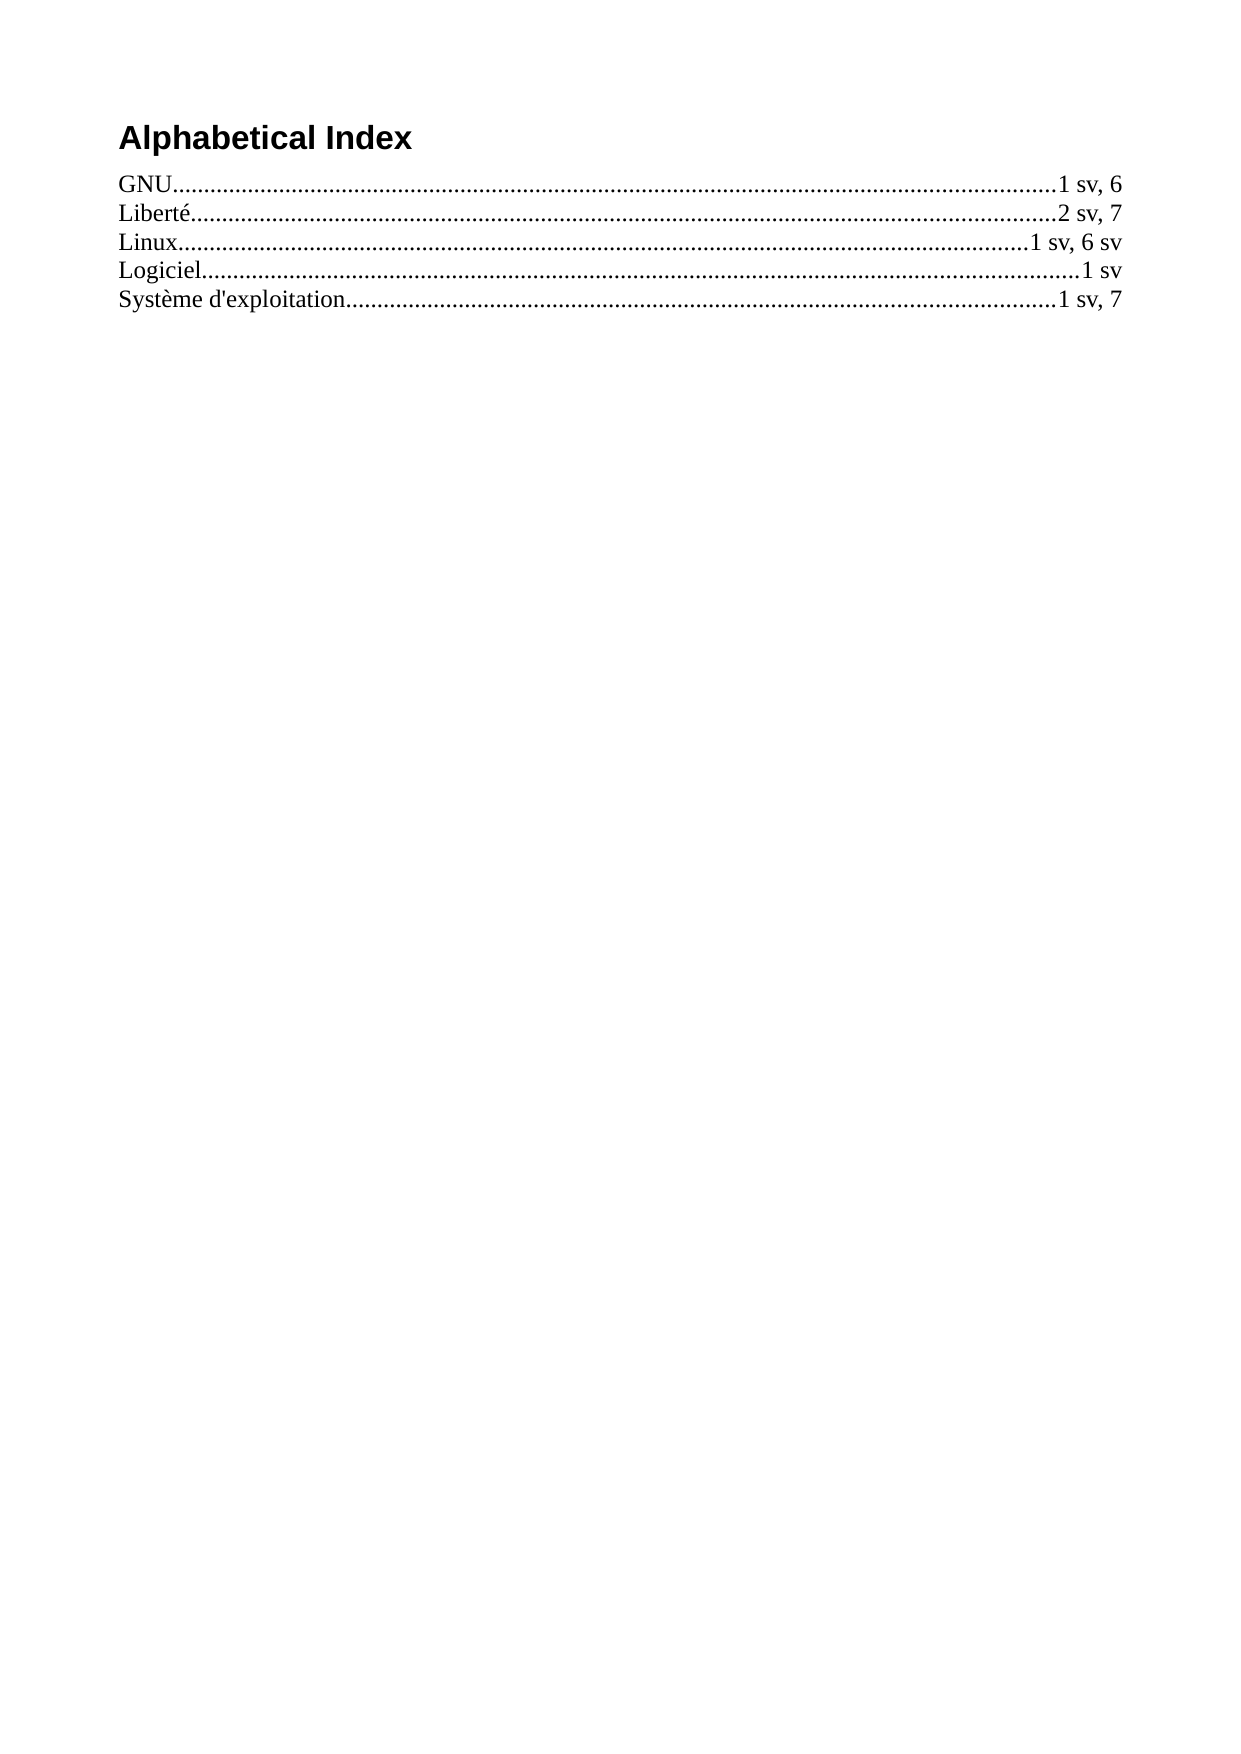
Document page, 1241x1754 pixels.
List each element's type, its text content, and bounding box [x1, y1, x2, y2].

subtitle Alphabetical Index [118, 118, 1122, 157]
text Système d'exploitation 1 sv, 7 [118, 284, 1122, 313]
text Liberté 2 sv, 7 [118, 198, 1122, 227]
text Linux 1 sv, 6 sv [118, 227, 1122, 255]
text Logiciel 1 sv [118, 255, 1122, 284]
text GNU 1 sv, 6 [118, 169, 1122, 198]
